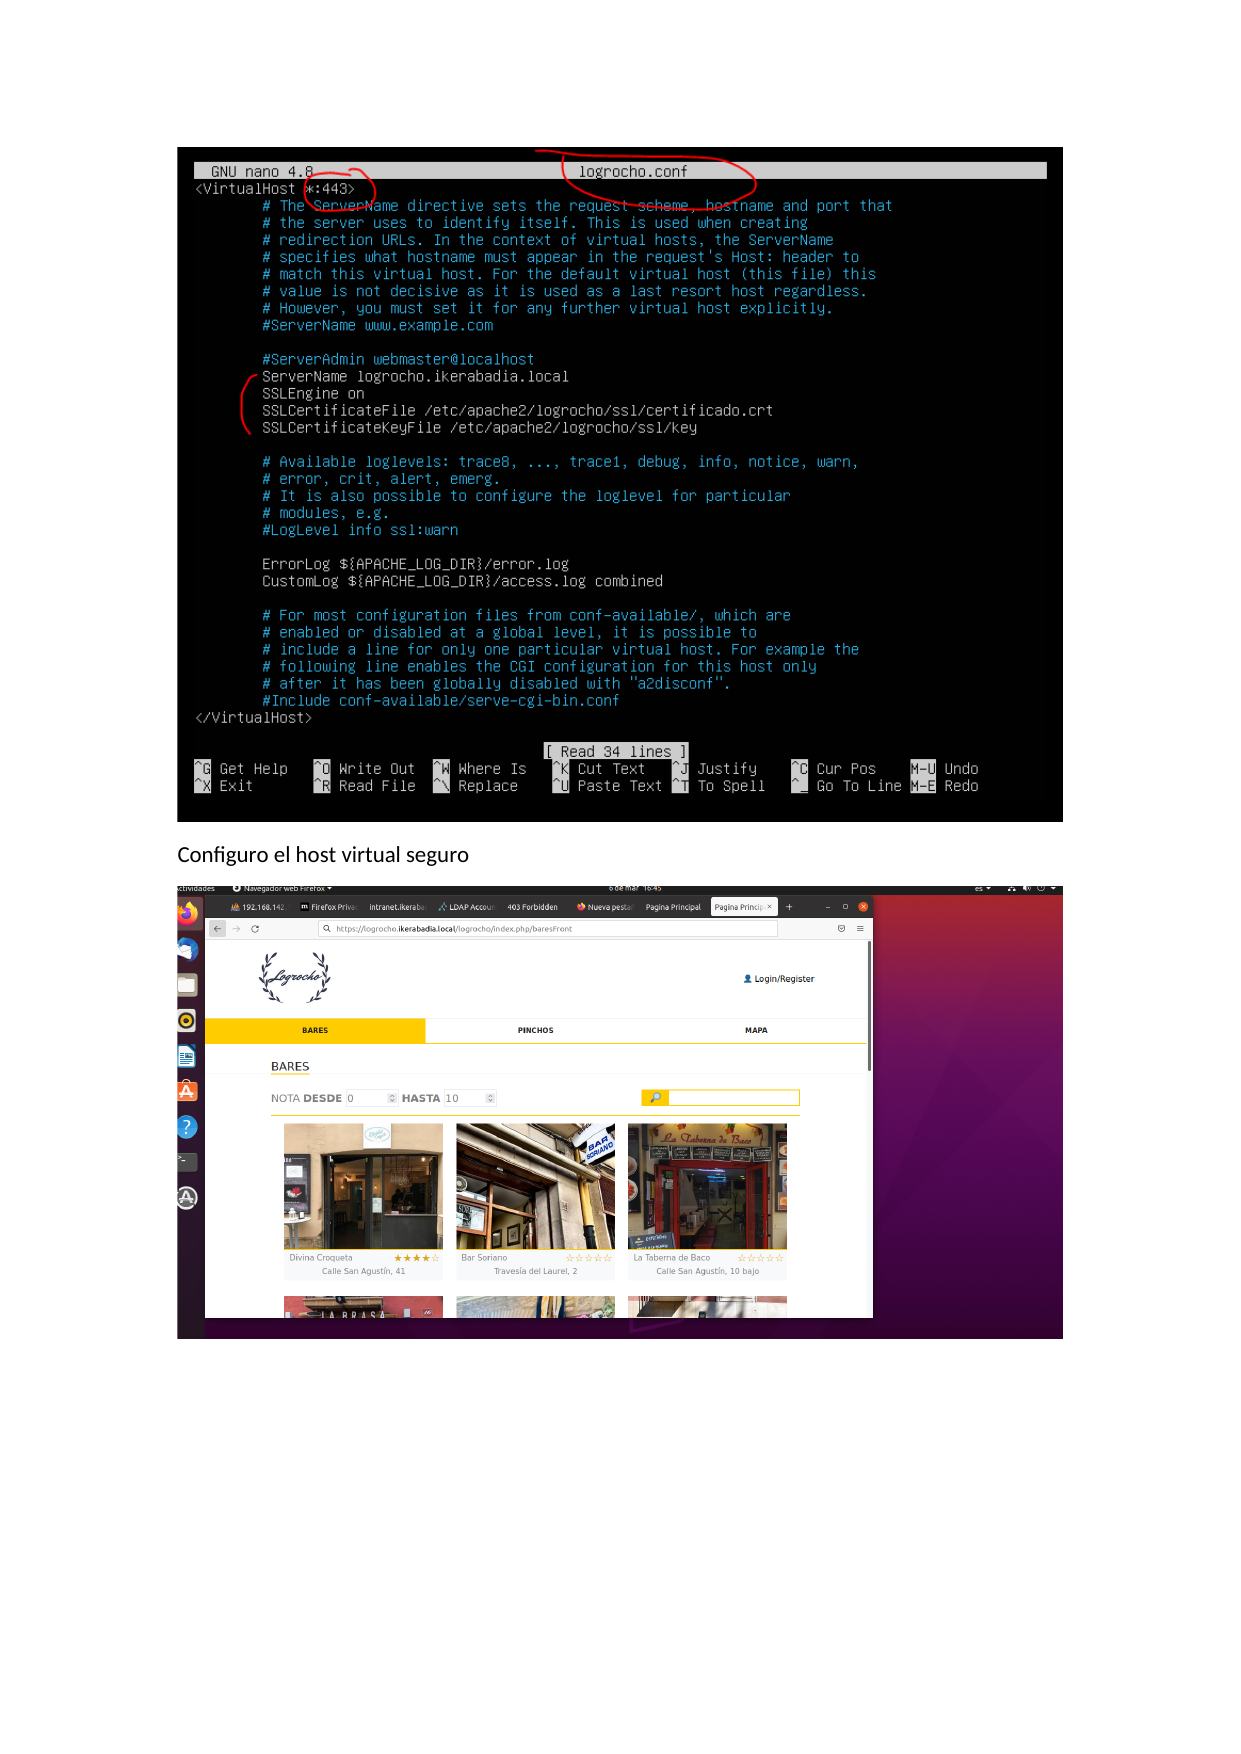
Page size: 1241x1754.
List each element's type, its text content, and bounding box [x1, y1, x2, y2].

text Configuro el host virtual seguro [177, 840, 1063, 868]
